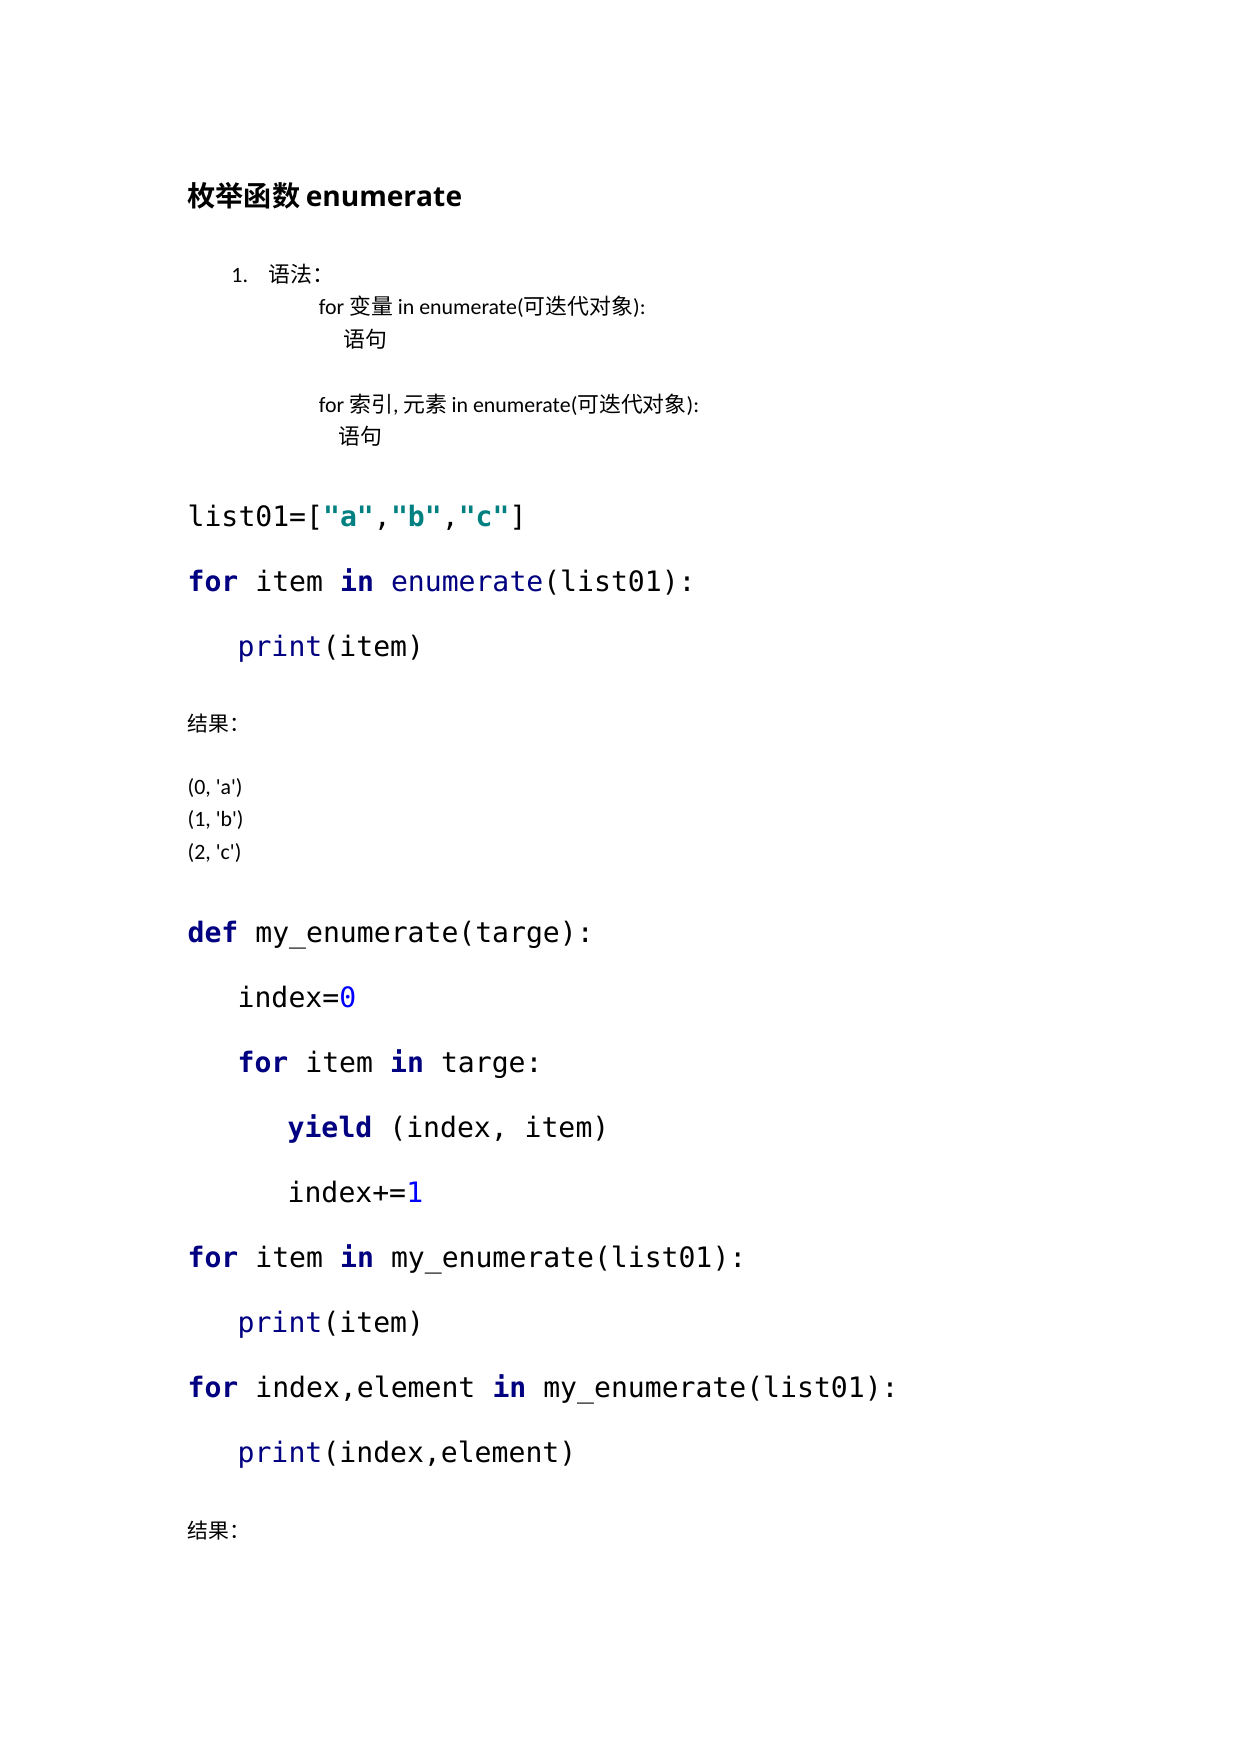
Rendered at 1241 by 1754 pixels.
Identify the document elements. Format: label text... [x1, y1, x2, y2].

text 语句 [319, 419, 1053, 451]
text 结果： [187, 1514, 1053, 1547]
list 语法： [231, 256, 1053, 289]
text 结果： [187, 708, 1053, 741]
text (1, 'b') [187, 803, 1053, 835]
text for item in my_enumerate(list01): [187, 1225, 1053, 1290]
text print(index,element) [187, 1420, 1053, 1485]
text print(item) [187, 1290, 1053, 1355]
text def my_enumerate(targe): [187, 900, 1053, 965]
text (2, 'c') [187, 835, 1053, 868]
text for 变量 in enumerate(可迭代对象): [319, 289, 1053, 321]
text (0, 'a') [187, 770, 1053, 803]
text index=0 [187, 965, 1053, 1030]
subtitle 枚举函数enumerate [187, 162, 1053, 227]
text list01=["a","b","c"] [187, 484, 1053, 549]
text 语句 [319, 321, 1053, 354]
text print(item) [187, 614, 1053, 679]
text for item in targe: [187, 1030, 1053, 1095]
text for 索引, 元素in enumerate(可迭代对象): [319, 386, 1053, 419]
text index+=1 [187, 1160, 1053, 1225]
text yield (index, item) [187, 1095, 1053, 1160]
text for item in enumerate(list01): [187, 549, 1053, 614]
text for index,element in my_enumerate(list01): [187, 1355, 1053, 1420]
